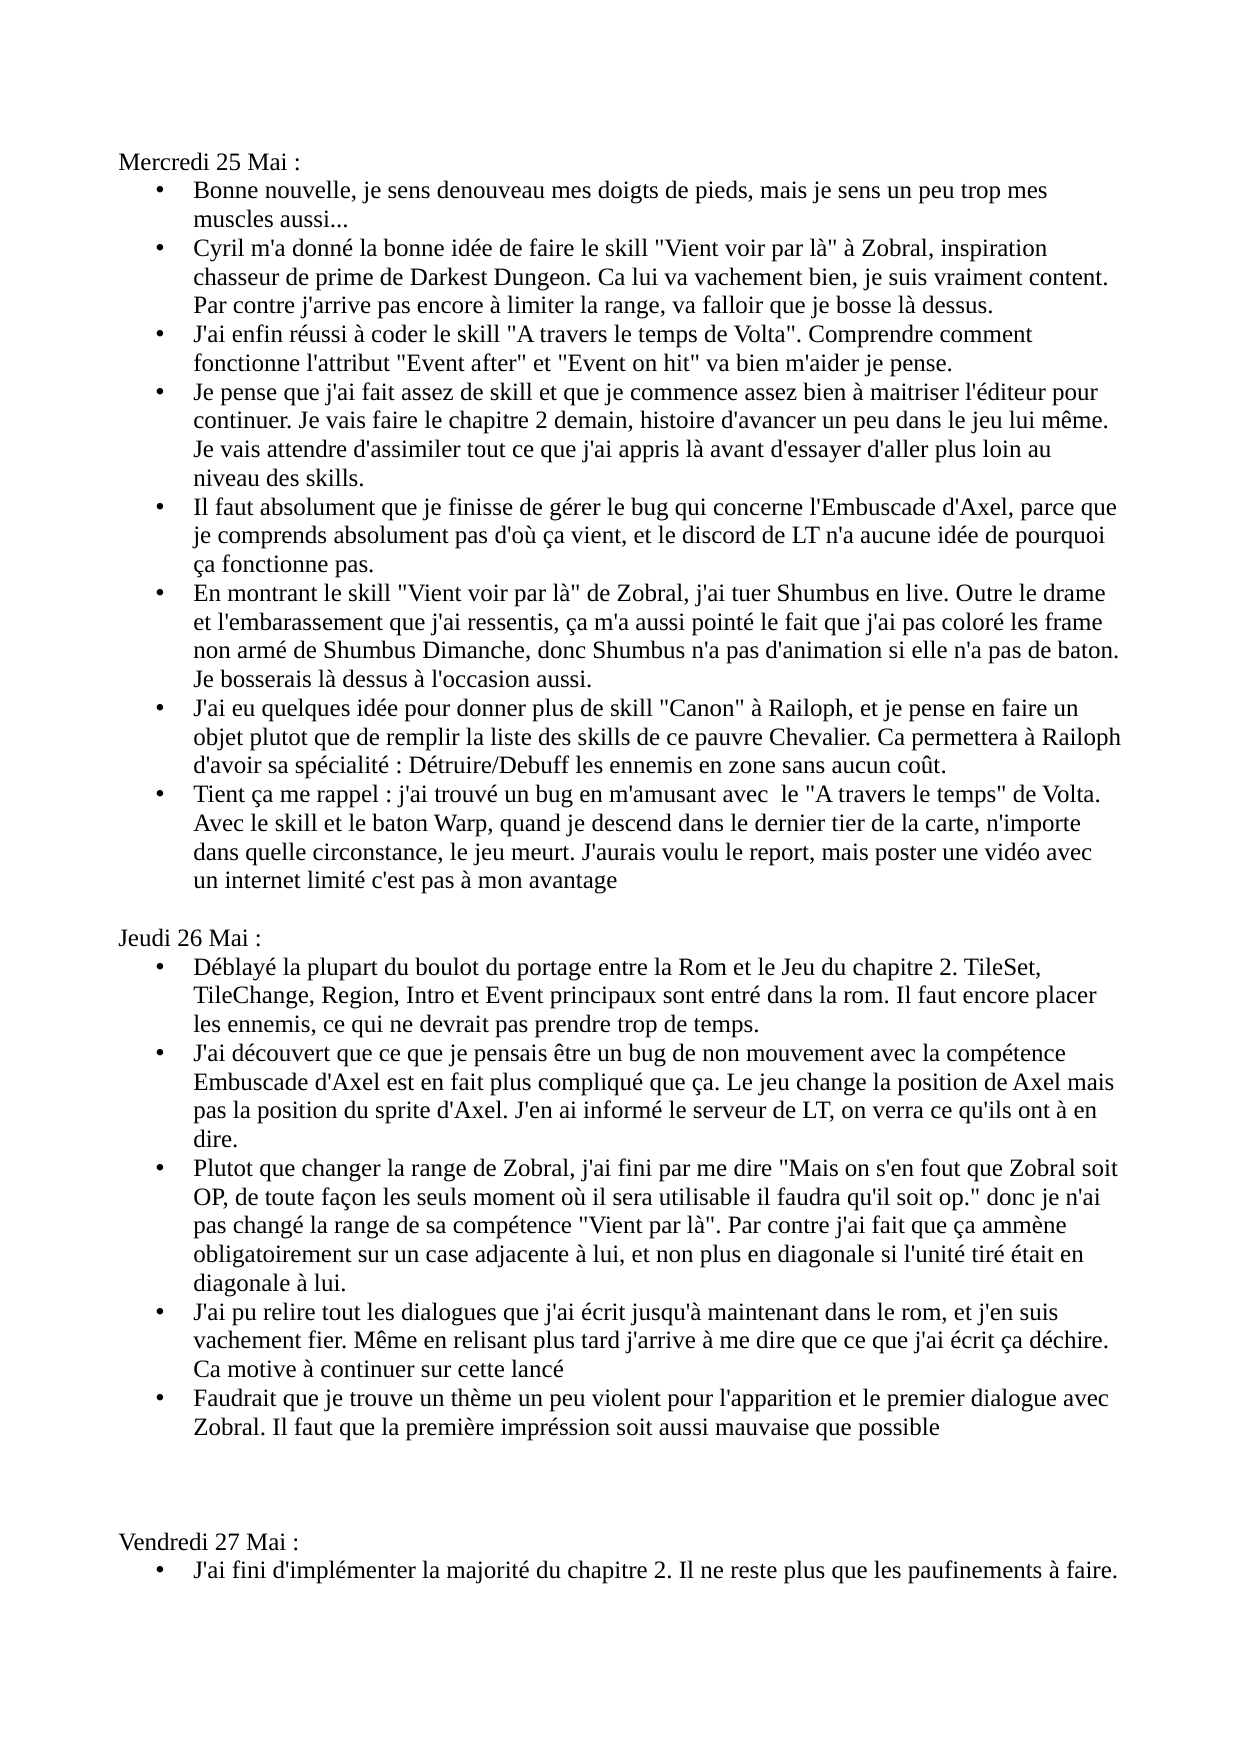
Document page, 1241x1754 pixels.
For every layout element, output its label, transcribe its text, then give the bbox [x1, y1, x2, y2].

text Jeudi 26 Mai : [118, 923, 1122, 952]
list Cyril m'a donné la bonne idée de faire le skill "Vient voir par là" à Zobral, inspiration chasseur de prime de Darkest Dungeon. Ca lui va vachement bien, je suis vraiment content. Par contre j'arrive pas encore à limiter la range, va falloir que je bosse là dessus. [156, 233, 1122, 319]
list J'ai pu relire tout les dialogues que j'ai écrit jusqu'à maintenant dans le rom, et j'en suis vachement fier. Même en relisant plus tard j'arrive à me dire que ce que j'ai écrit ça déchire. Ca motive à continuer sur cette lancé [156, 1297, 1122, 1383]
list En montrant le skill "Vient voir par là" de Zobral, j'ai tuer Shumbus en live. Outre le drame et l'embarassement que j'ai ressentis, ça m'a aussi pointé le fait que j'ai pas coloré les frame non armé de Shumbus Dimanche, donc Shumbus n'a pas d'animation si elle n'a pas de baton. Je bosserais là dessus à l'occasion aussi. [156, 578, 1122, 693]
list Tient ça me rappel : j'ai trouvé un bug en m'amusant avec le "A travers le temps" de Volta. Avec le skill et le baton Warp, quand je descend dans le dernier tier de la carte, n'importe dans quelle circonstance, le jeu meurt. J'aurais voulu le report, mais poster une vidéo avec un internet limité c'est pas à mon avantage [156, 779, 1122, 894]
list Plutot que changer la range de Zobral, j'ai fini par me dire "Mais on s'en fout que Zobral soit OP, de toute façon les seuls moment où il sera utilisable il faudra qu'il soit op." donc je n'ai pas changé la range de sa compétence "Vient par là". Par contre j'ai fait que ça ammène obligatoirement sur un case adjacente à lui, et non plus en diagonale si l'unité tiré était en diagonale à lui. [156, 1153, 1122, 1297]
text Mercredi 25 Mai : [118, 147, 1122, 176]
list Faudrait que je trouve un thème un peu violent pour l'apparition et le premier dialogue avec Zobral. Il faut que la première impréssion soit aussi mauvaise que possible [156, 1383, 1122, 1441]
list J'ai fini d'implémenter la majorité du chapitre 2. Il ne reste plus que les paufinements à faire. [156, 1556, 1122, 1584]
text Vendredi 27 Mai : [118, 1527, 1122, 1556]
list Bonne nouvelle, je sens denouveau mes doigts de pieds, mais je sens un peu trop mes muscles aussi... [156, 176, 1122, 233]
list J'ai eu quelques idée pour donner plus de skill "Canon" à Railoph, et je pense en faire un objet plutot que de remplir la liste des skills de ce pauvre Chevalier. Ca permettera à Railoph d'avoir sa spécialité : Détruire/Debuff les ennemis en zone sans aucun coût. [156, 693, 1122, 779]
list J'ai enfin réussi à coder le skill "A travers le temps de Volta". Comprendre comment fonctionne l'attribut "Event after" et "Event on hit" va bien m'aider je pense. [156, 319, 1122, 377]
list Il faut absolument que je finisse de gérer le bug qui concerne l'Embuscade d'Axel, parce que je comprends absolument pas d'où ça vient, et le discord de LT n'a aucune idée de pourquoi ça fonctionne pas. [156, 492, 1122, 578]
list Déblayé la plupart du boulot du portage entre la Rom et le Jeu du chapitre 2. TileSet, TileChange, Region, Intro et Event principaux sont entré dans la rom. Il faut encore placer les ennemis, ce qui ne devrait pas prendre trop de temps. [156, 952, 1122, 1038]
list J'ai découvert que ce que je pensais être un bug de non mouvement avec la compétence Embuscade d'Axel est en fait plus compliqué que ça. Le jeu change la position de Axel mais pas la position du sprite d'Axel. J'en ai informé le serveur de LT, on verra ce qu'ils ont à en dire. [156, 1038, 1122, 1153]
list Je pense que j'ai fait assez de skill et que je commence assez bien à maitriser l'éditeur pour continuer. Je vais faire le chapitre 2 demain, histoire d'avancer un peu dans le jeu lui même. Je vais attendre d'assimiler tout ce que j'ai appris là avant d'essayer d'aller plus loin au niveau des skills. [156, 377, 1122, 492]
